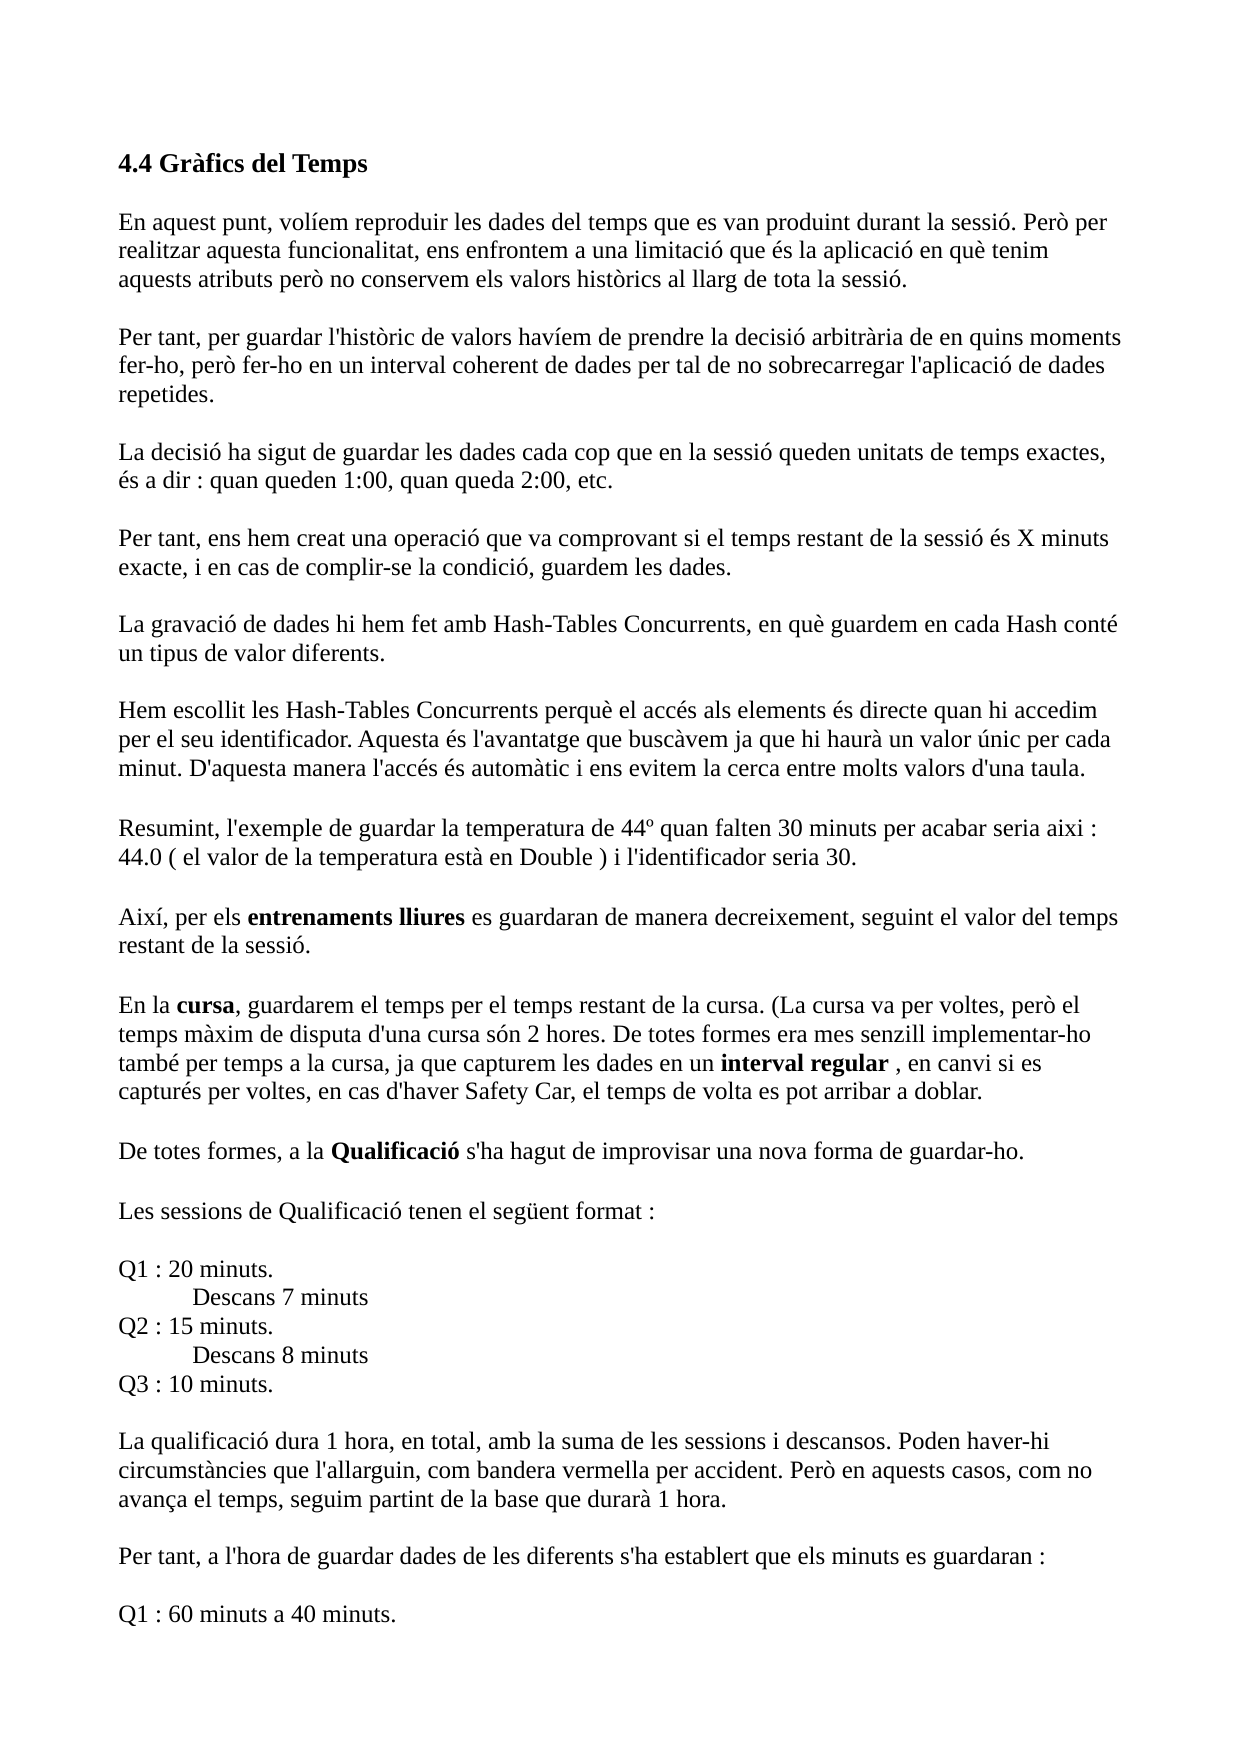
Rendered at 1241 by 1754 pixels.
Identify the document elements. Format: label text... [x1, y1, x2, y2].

text Q3 : 10 minuts. [118, 1369, 1122, 1397]
text En aquest punt, volíem reproduir les dades del temps que es van produint durant la sessió. Però per realitzar aquesta funcionalitat, ens enfrontem a una limitació que és la aplicació en què tenim aquests atributs però no conservem els valors històrics al llarg de tota la sessió. [118, 207, 1122, 293]
text Q1 : 60 minuts a 40 minuts. [118, 1599, 1122, 1627]
text Les sessions de Qualificació tenen el següent format : [118, 1196, 1122, 1225]
text En la cursa, guardarem el temps per el temps restant de la cursa. (La cursa va per voltes, però el temps màxim de disputa d'una cursa són 2 hores. De totes formes era mes senzill implementar-ho també per temps a la cursa, ja que capturem les dades en un interval regular , en canvi si es capturés per voltes, en cas d'haver Safety Car, el temps de volta es pot arribar a doblar. [118, 990, 1122, 1105]
text Per tant, per guardar l'històric de valors havíem de prendre la decisió arbitrària de en quins moments fer-ho, però fer-ho en un interval coherent de dades per tal de no sobrecarregar l'aplicació de dades repetides. [118, 322, 1122, 408]
text Q1 : 20 minuts. [118, 1254, 1122, 1282]
text Descans 8 minuts [118, 1340, 1122, 1369]
text Q2 : 15 minuts. [118, 1311, 1122, 1340]
text 4.4 Gràfics del Temps [118, 147, 1122, 178]
text De totes formes, a la Qualificació s'ha hagut de improvisar una nova forma de guardar-ho. [118, 1136, 1122, 1165]
text Així, per els entrenaments lliures es guardaran de manera decreixement, seguint el valor del temps restant de la sessió. [118, 902, 1122, 959]
text Hem escollit les Hash-Tables Concurrents perquè el accés als elements és directe quan hi accedim per el seu identificador. Aquesta és l'avantatge que buscàvem ja que hi haurà un valor únic per cada minut. D'aquesta manera l'accés és automàtic i ens evitem la cerca entre molts valors d'una taula. [118, 696, 1122, 782]
text Per tant, ens hem creat una operació que va comprovant si el temps restant de la sessió és X minuts exacte, i en cas de complir-se la condició, guardem les dades. [118, 523, 1122, 581]
text Descans 7 minuts [118, 1282, 1122, 1311]
text La qualificació dura 1 hora, en total, amb la suma de les sessions i descansos. Poden haver-hi circumstàncies que l'allarguin, com bandera vermella per accident. Però en aquests casos, com no avança el temps, seguim partint de la base que durarà 1 hora. [118, 1426, 1122, 1512]
text Resumint, l'exemple de guardar la temperatura de 44º quan falten 30 minuts per acabar seria aixi : 44.0 ( el valor de la temperatura està en Double ) i l'identificador seria 30. [118, 813, 1122, 870]
text Per tant, a l'hora de guardar dades de les diferents s'ha establert que els minuts es guardaran : [118, 1541, 1122, 1570]
text La gravació de dades hi hem fet amb Hash-Tables Concurrents, en què guardem en cada Hash conté un tipus de valor diferents. [118, 609, 1122, 667]
text La decisió ha sigut de guardar les dades cada cop que en la sessió queden unitats de temps exactes, és a dir : quan queden 1:00, quan queda 2:00, etc. [118, 437, 1122, 494]
